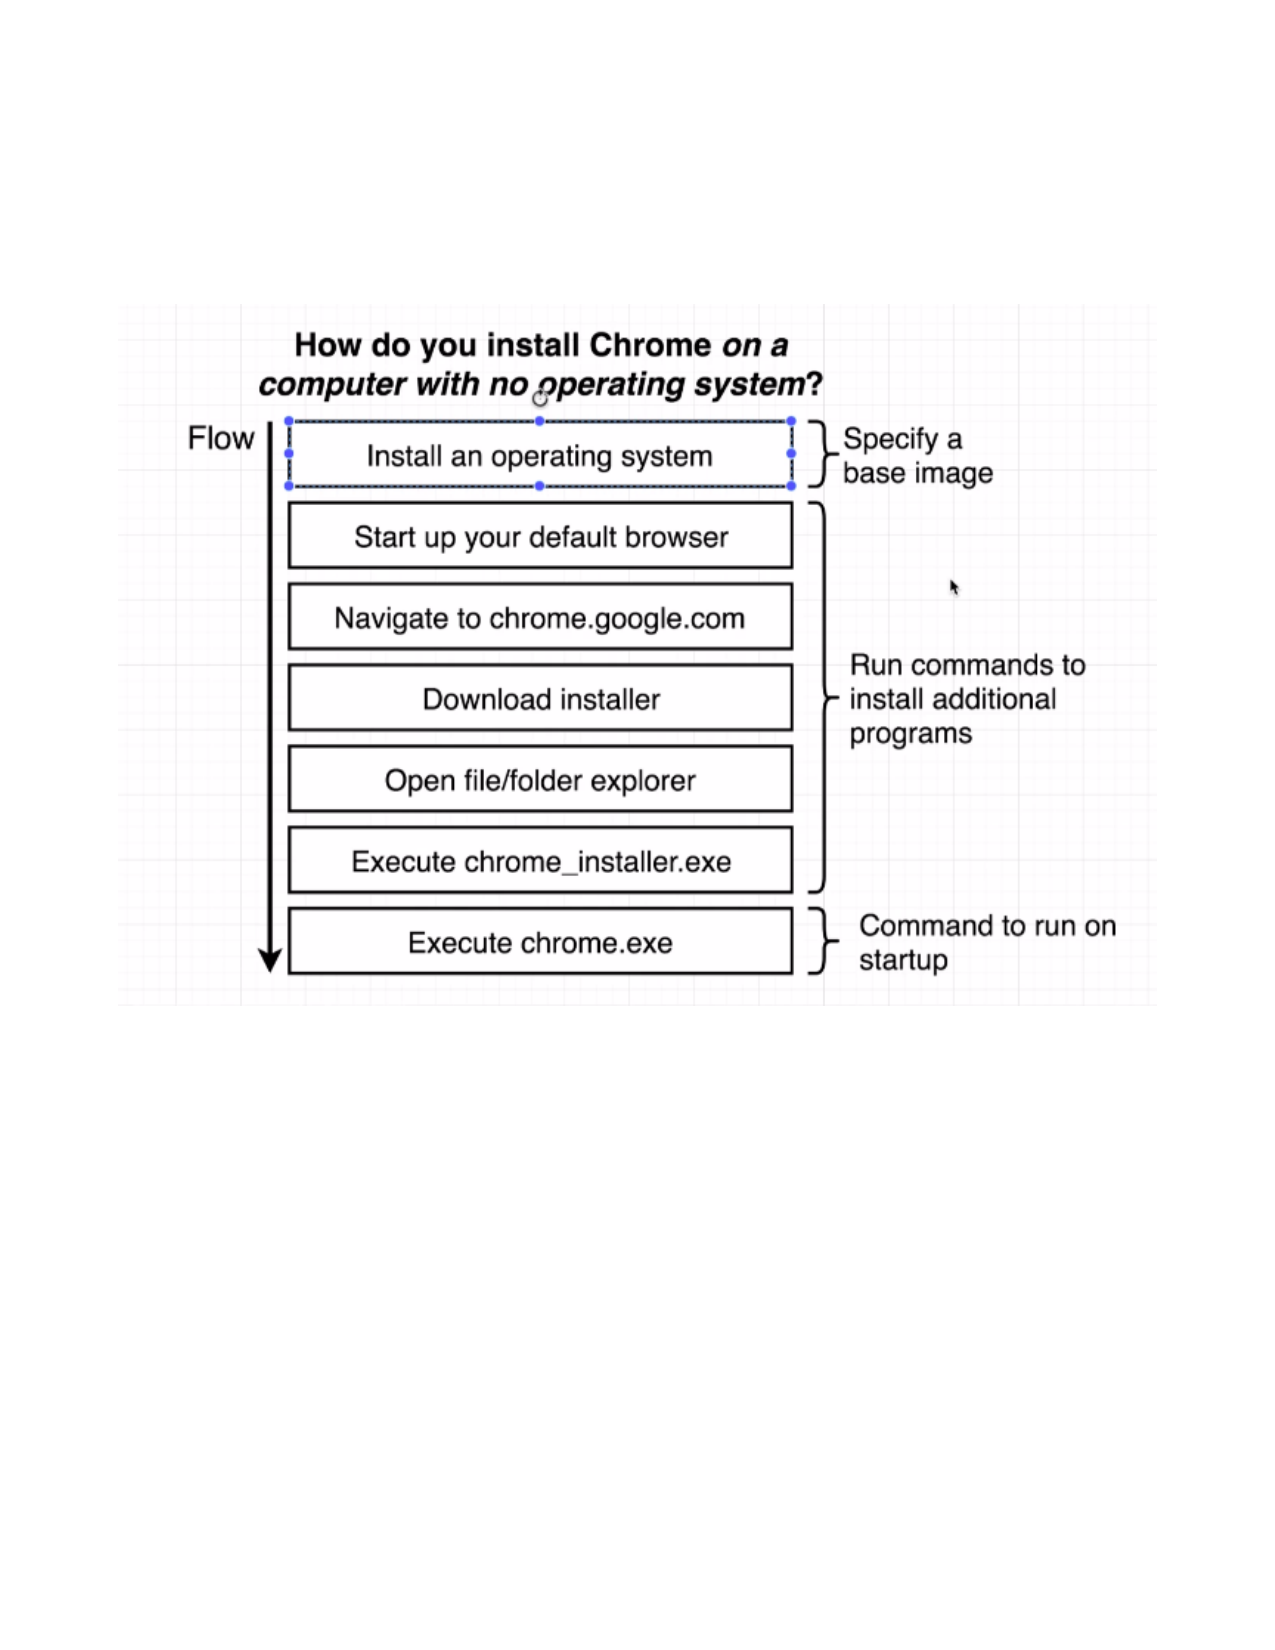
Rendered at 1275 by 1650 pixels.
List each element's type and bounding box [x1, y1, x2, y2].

picture [118, 304, 1157, 1006]
